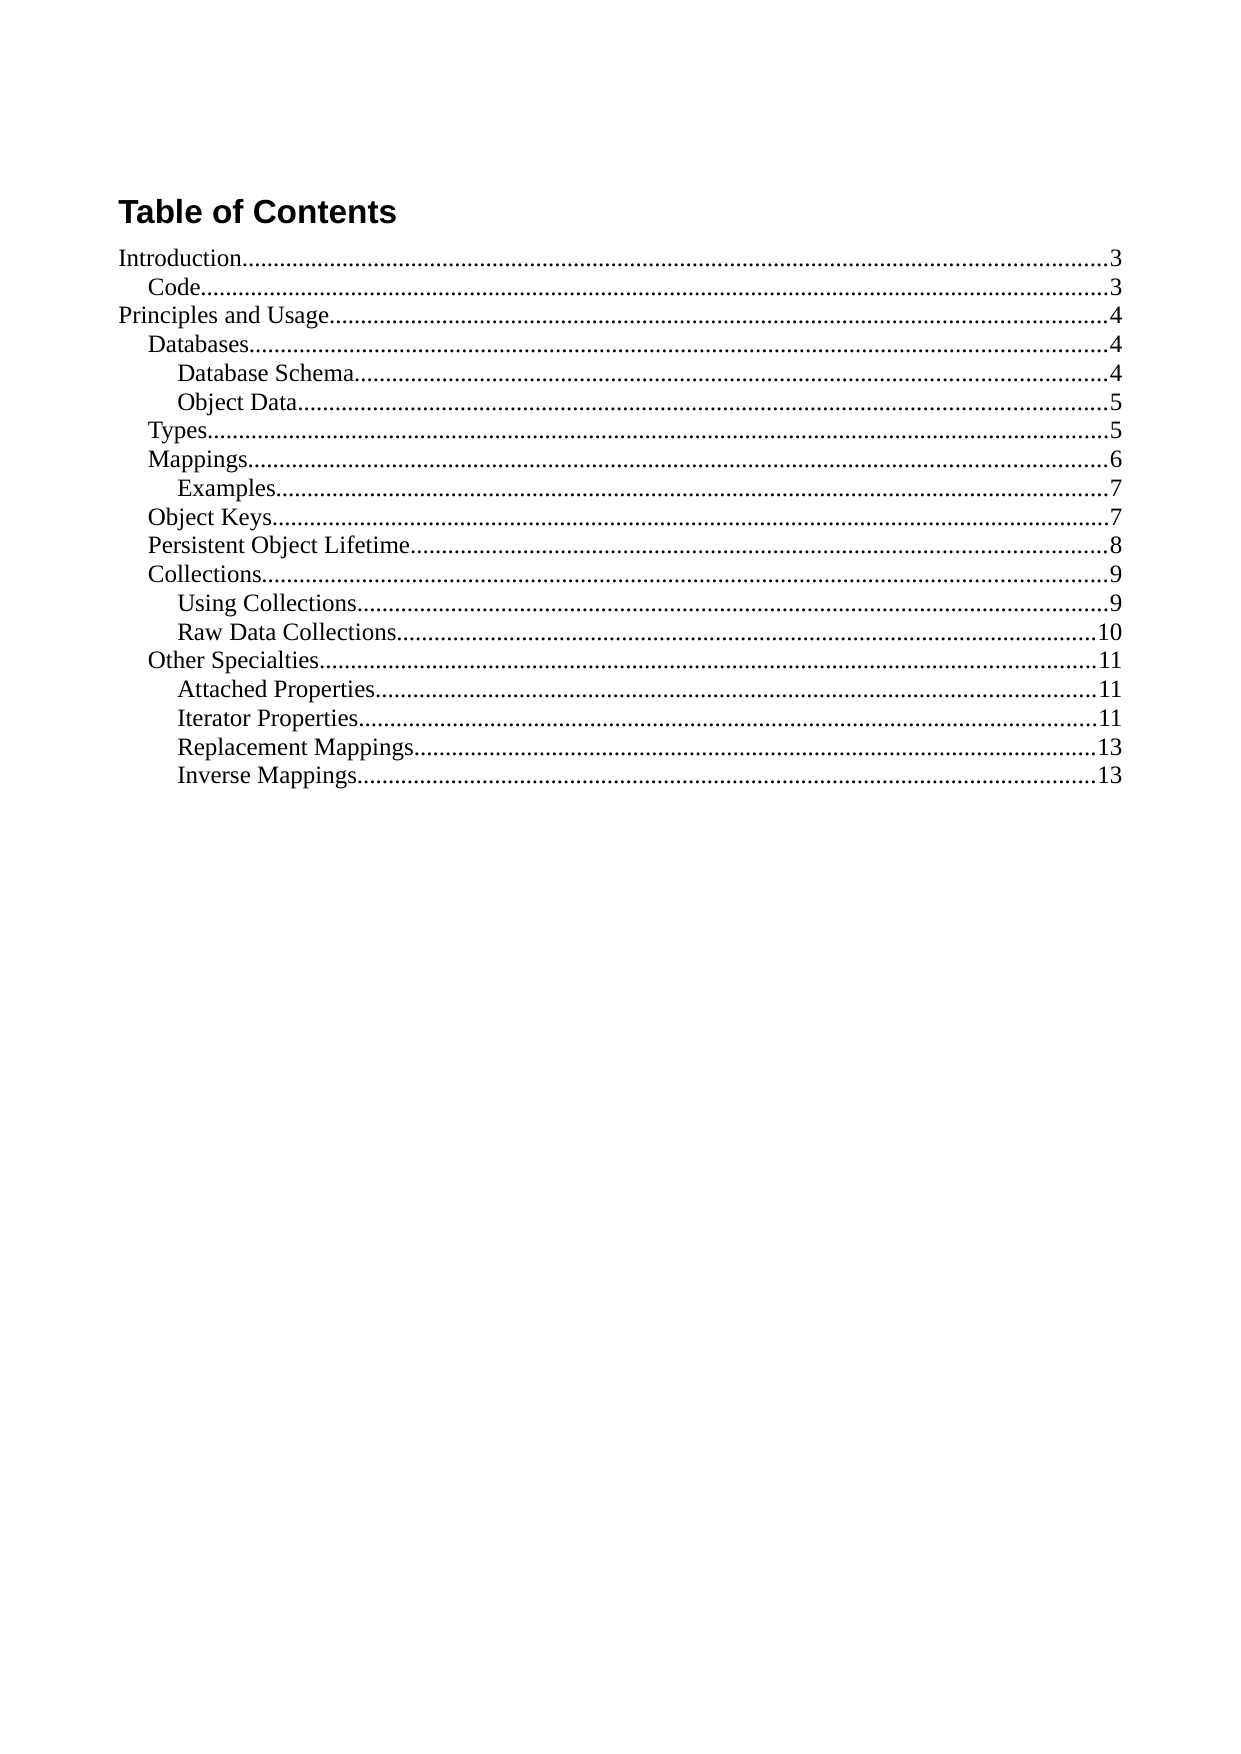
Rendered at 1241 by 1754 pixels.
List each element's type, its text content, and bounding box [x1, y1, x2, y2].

text Using Collections 9 [177, 588, 1122, 617]
text Types 5 [148, 416, 1122, 444]
text Introduction 3 [118, 243, 1122, 272]
text Object Data 5 [177, 387, 1122, 416]
text Code 3 [148, 272, 1122, 301]
text Databases 4 [148, 329, 1122, 358]
text Database Schema 4 [177, 358, 1122, 387]
text Raw Data Collections 10 [177, 617, 1122, 646]
text Iterator Properties 11 [177, 703, 1122, 732]
text Collections 9 [148, 559, 1122, 588]
text Examples 7 [177, 473, 1122, 502]
text Attached Properties 11 [177, 674, 1122, 703]
text Principles and Usage 4 [118, 301, 1122, 329]
text Inverse Mappings 13 [177, 761, 1122, 789]
text Object Keys 7 [148, 502, 1122, 531]
text Replacement Mappings 13 [177, 732, 1122, 761]
text Other Specialties 11 [148, 646, 1122, 674]
text Mappings 6 [148, 444, 1122, 473]
text Persistent Object Lifetime 8 [148, 531, 1122, 559]
subtitle Table of Contents [118, 192, 1122, 231]
